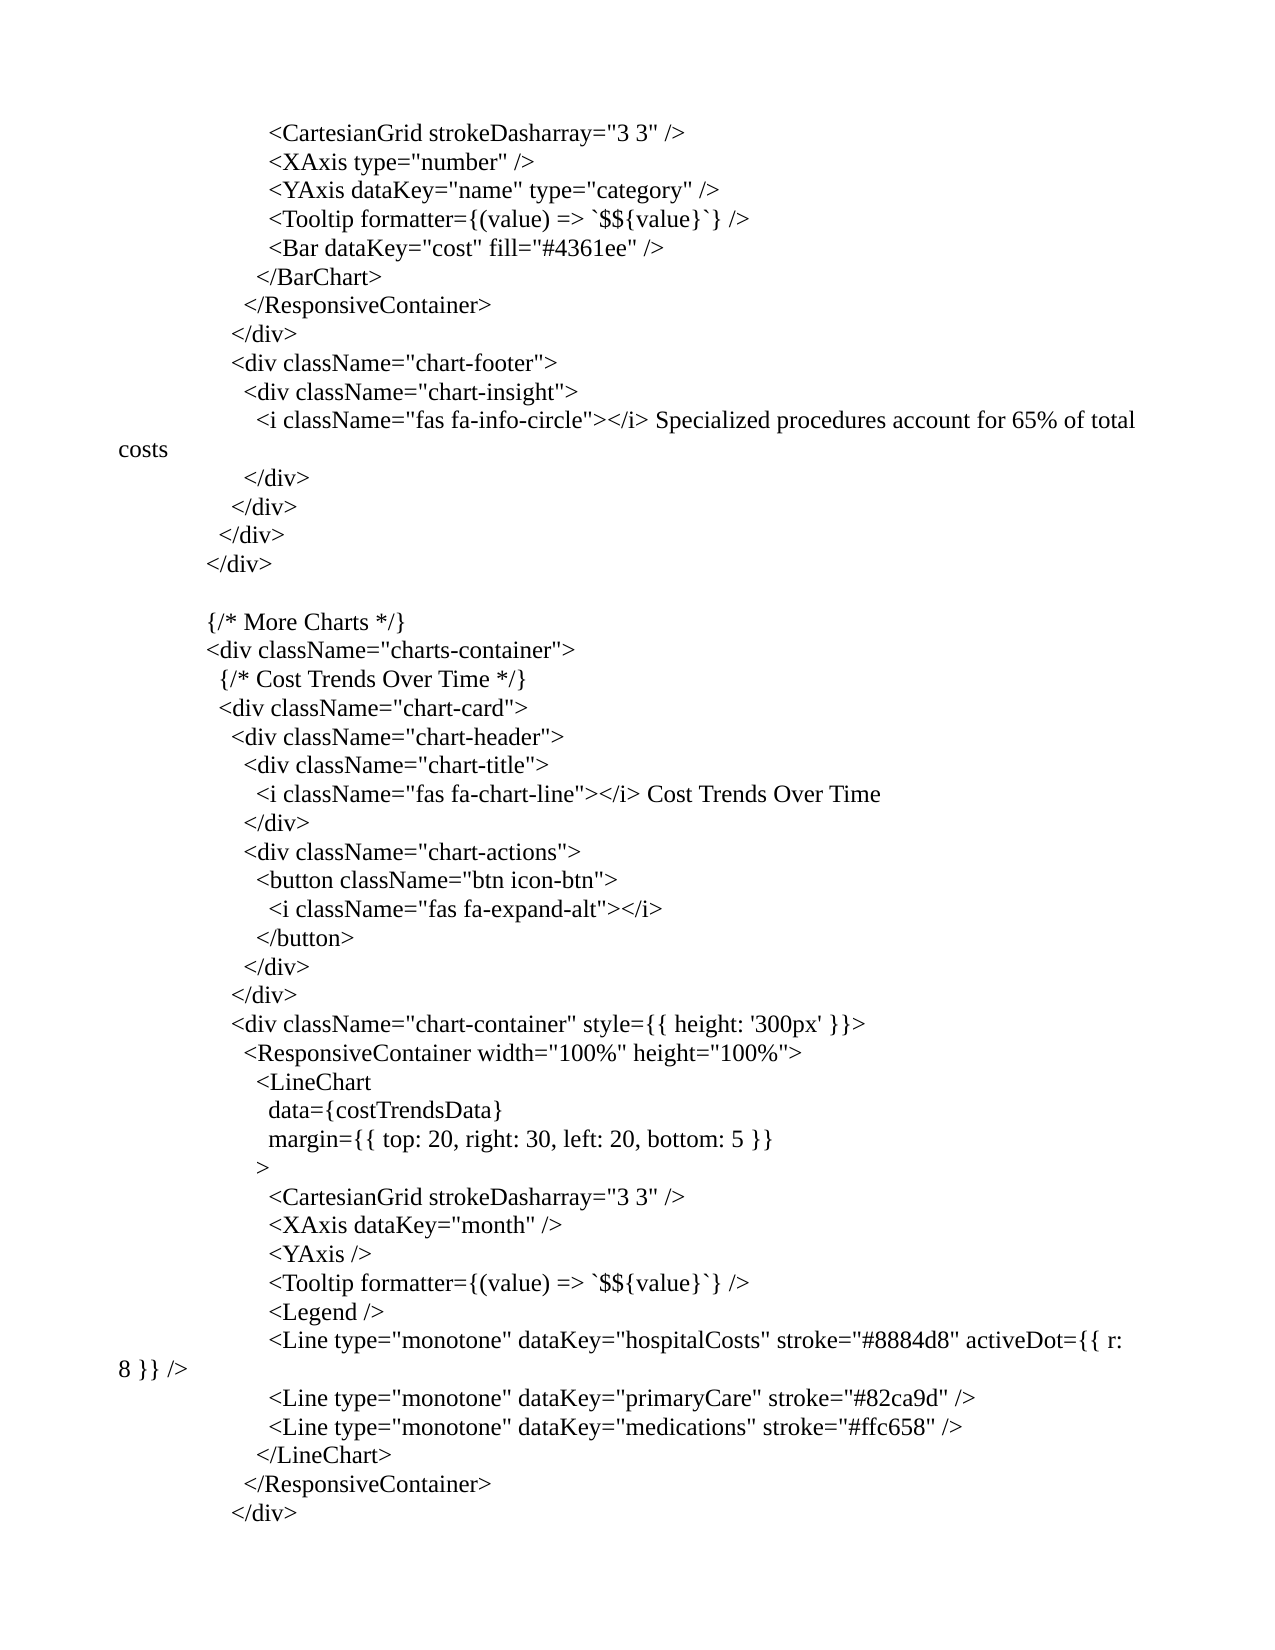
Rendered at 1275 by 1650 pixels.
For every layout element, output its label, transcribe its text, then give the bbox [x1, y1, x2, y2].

text {/* Cost Trends Over Time */} [118, 664, 1157, 693]
text <i className="fas fa-info-circle"></i> Specialized procedures account for 65% of total costs [118, 406, 1157, 463]
text <CartesianGrid strokeDasharray="3 3" /> [118, 118, 1157, 147]
text <div className="chart-footer"> [118, 348, 1157, 377]
text </div> [118, 492, 1157, 521]
text <div className="chart-card"> [118, 693, 1157, 722]
text </div> [118, 319, 1157, 348]
text <div className="chart-header"> [118, 722, 1157, 751]
text <Line type="monotone" dataKey="medications" stroke="#ffc658" /> [118, 1412, 1157, 1441]
text <Line type="monotone" dataKey="primaryCare" stroke="#82ca9d" /> [118, 1383, 1157, 1412]
text <Tooltip formatter={(value) => `$${value}`} /> [118, 204, 1157, 233]
text </button> [118, 923, 1157, 952]
text margin={{ top: 20, right: 30, left: 20, bottom: 5 }} [118, 1124, 1157, 1153]
text </div> [118, 981, 1157, 1009]
text <XAxis type="number" /> [118, 147, 1157, 176]
text <Line type="monotone" dataKey="hospitalCosts" stroke="#8884d8" activeDot={{ r: 8 }} /> [118, 1326, 1157, 1383]
text </div> [118, 952, 1157, 981]
text <i className="fas fa-expand-alt"></i> [118, 894, 1157, 923]
text </div> [118, 463, 1157, 492]
text </ResponsiveContainer> [118, 1469, 1157, 1498]
text <YAxis /> [118, 1239, 1157, 1268]
text <div className="chart-title"> [118, 751, 1157, 779]
text <div className="charts-container"> [118, 636, 1157, 664]
text </div> [118, 1498, 1157, 1527]
text <LineChart [118, 1067, 1157, 1096]
text <CartesianGrid strokeDasharray="3 3" /> [118, 1182, 1157, 1211]
text <div className="chart-container" style={{ height: '300px' }}> [118, 1009, 1157, 1038]
text </div> [118, 549, 1157, 578]
text <XAxis dataKey="month" /> [118, 1211, 1157, 1239]
text <div className="chart-actions"> [118, 837, 1157, 866]
text <div className="chart-insight"> [118, 377, 1157, 406]
text <YAxis dataKey="name" type="category" /> [118, 176, 1157, 204]
text > [118, 1153, 1157, 1182]
text <Legend /> [118, 1297, 1157, 1326]
text </div> [118, 521, 1157, 549]
text <button className="btn icon-btn"> [118, 866, 1157, 894]
text {/* More Charts */} [118, 607, 1157, 636]
text <i className="fas fa-chart-line"></i> Cost Trends Over Time [118, 779, 1157, 808]
text <ResponsiveContainer width="100%" height="100%"> [118, 1038, 1157, 1067]
text </LineChart> [118, 1441, 1157, 1469]
text <Tooltip formatter={(value) => `$${value}`} /> [118, 1268, 1157, 1297]
text <Bar dataKey="cost" fill="#4361ee" /> [118, 233, 1157, 262]
text </BarChart> [118, 262, 1157, 291]
text </ResponsiveContainer> [118, 291, 1157, 319]
text data={costTrendsData} [118, 1096, 1157, 1124]
text </div> [118, 808, 1157, 837]
